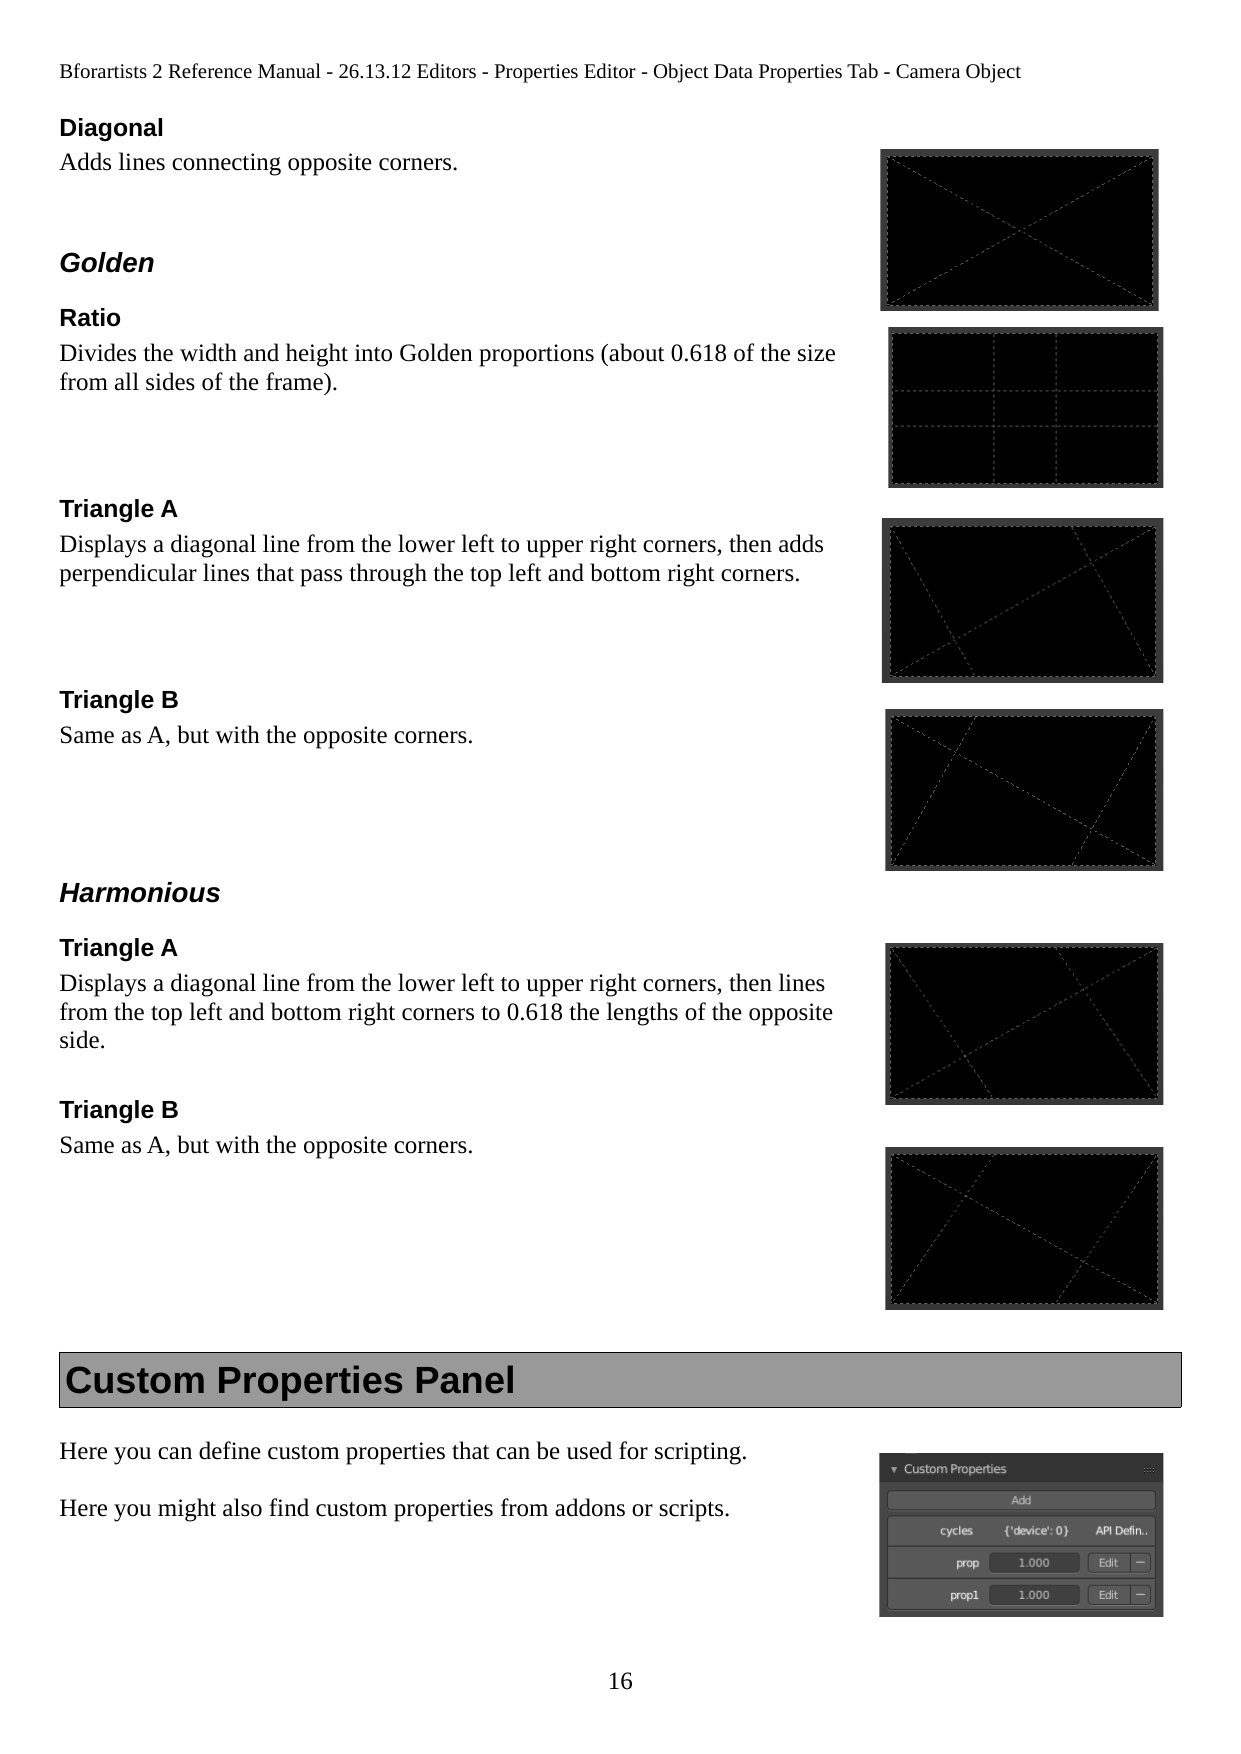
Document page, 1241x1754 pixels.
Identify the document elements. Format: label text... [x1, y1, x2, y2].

subtitle Harmonious [59, 876, 1181, 908]
text Here you can define custom properties that can be used for scripting. [59, 1436, 1181, 1464]
subtitle Triangle A [59, 933, 1181, 962]
picture [881, 518, 1164, 683]
picture [885, 943, 1164, 1105]
subtitle Diagonal [59, 113, 1181, 141]
picture [880, 149, 1159, 311]
text Displays a diagonal line from the lower left to upper right corners, then lines from the top left and bottom right corners to 0.618 the lengths of the opposite side. [59, 968, 885, 1054]
subtitle Golden [59, 246, 880, 278]
text Divides the width and height into Golden proportions (about 0.618 of the size from all sides of the frame). [59, 338, 888, 395]
subtitle Ratio [59, 303, 1181, 332]
text Adds lines connecting opposite corners. [59, 147, 1181, 176]
text Same as A, but with the opposite corners. [59, 720, 885, 749]
picture [885, 1147, 1164, 1310]
text Same as A, but with the opposite corners. [59, 1130, 1181, 1159]
subtitle Triangle B [59, 685, 1181, 714]
table_header Custom Properties Panel [60, 1353, 1181, 1407]
subtitle Triangle B [59, 1095, 1181, 1124]
picture [888, 327, 1164, 488]
subtitle Triangle A [59, 494, 1181, 523]
text Here you might also find custom properties from addons or scripts. [59, 1493, 879, 1522]
picture [879, 1453, 1164, 1617]
picture [885, 709, 1164, 871]
subtitle [1159, 246, 1181, 278]
text Displays a diagonal line from the lower left to upper right corners, then adds perpendicular lines that pass through the top left and bottom right corners. [59, 529, 881, 586]
